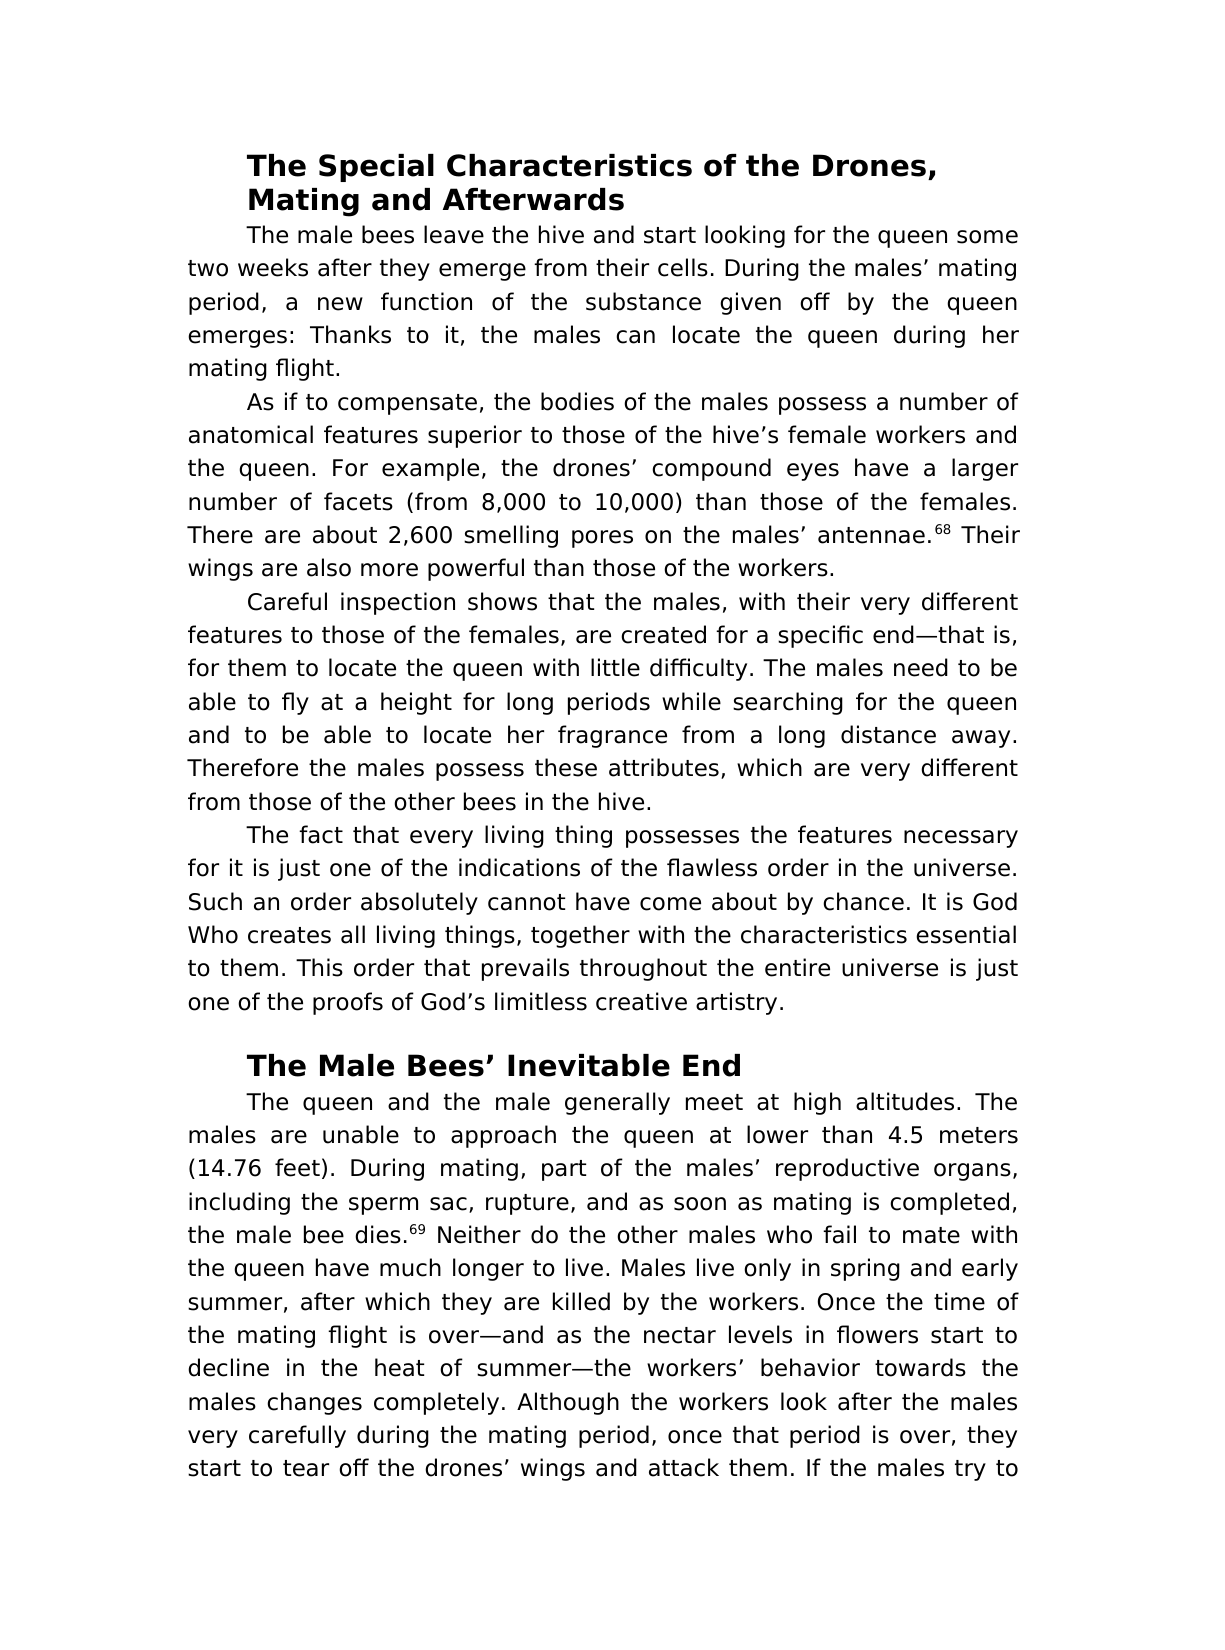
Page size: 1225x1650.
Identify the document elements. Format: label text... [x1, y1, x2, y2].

text The male bees leave the hive and start looking for the queen some two weeks after they emerge from their cells. During the males’ mating period, a new function of the substance given off by the queen emerges: Thanks to it, the males can locate the queen during her mating flight. [187, 217, 1020, 383]
text The queen and the male generally meet at high altitudes. The males are unable to approach the queen at lower than 4.5 meters (14.76 feet). During mating, part of the males’ reproductive organs, including the sperm sac, rupture, and as soon as mating is completed, the male bee dies.69 Neither do the other males who fail to mate with the queen have much longer to live. Males live only in spring and early summer, after which they are killed by the workers. Once the time of the mating flight is over—and as the nectar levels in flowers start to decline in the heat of summer—the workers’ behavior towards the males changes completely. Although the workers look after the males very carefully during the mating period, once that period is over, they start to tear off the drones’ wings and attack them. If the males try to [187, 1083, 1020, 1483]
text Mating and Afterwards [187, 183, 1020, 217]
text The fact that every living thing possesses the features necessary for it is just one of the indications of the flawless order in the universe. Such an order absolutely cannot have come about by chance. It is God Who creates all living things, together with the characteristics essential to them. This order that prevails throughout the entire universe is just one of the proofs of God’s limitless creative artistry. [187, 817, 1020, 1017]
text The Male Bees’ Inevitable End [187, 1050, 1020, 1083]
text As if to compensate, the bodies of the males possess a number of anatomical features superior to those of the hive’s female workers and the queen. For example, the drones’ compound eyes have a larger number of facets (from 8,000 to 10,000) than those of the females. There are about 2,600 smelling pores on the males’ antennae.68 Their wings are also more powerful than those of the workers. [187, 383, 1020, 583]
text Careful inspection shows that the males, with their very different features to those of the females, are created for a specific end—that is, for them to locate the queen with little difficulty. The males need to be able to fly at a height for long periods while searching for the queen and to be able to locate her fragrance from a long distance away. Therefore the males possess these attributes, which are very different from those of the other bees in the hive. [187, 583, 1020, 817]
text The Special Characteristics of the Drones, [187, 150, 1020, 183]
